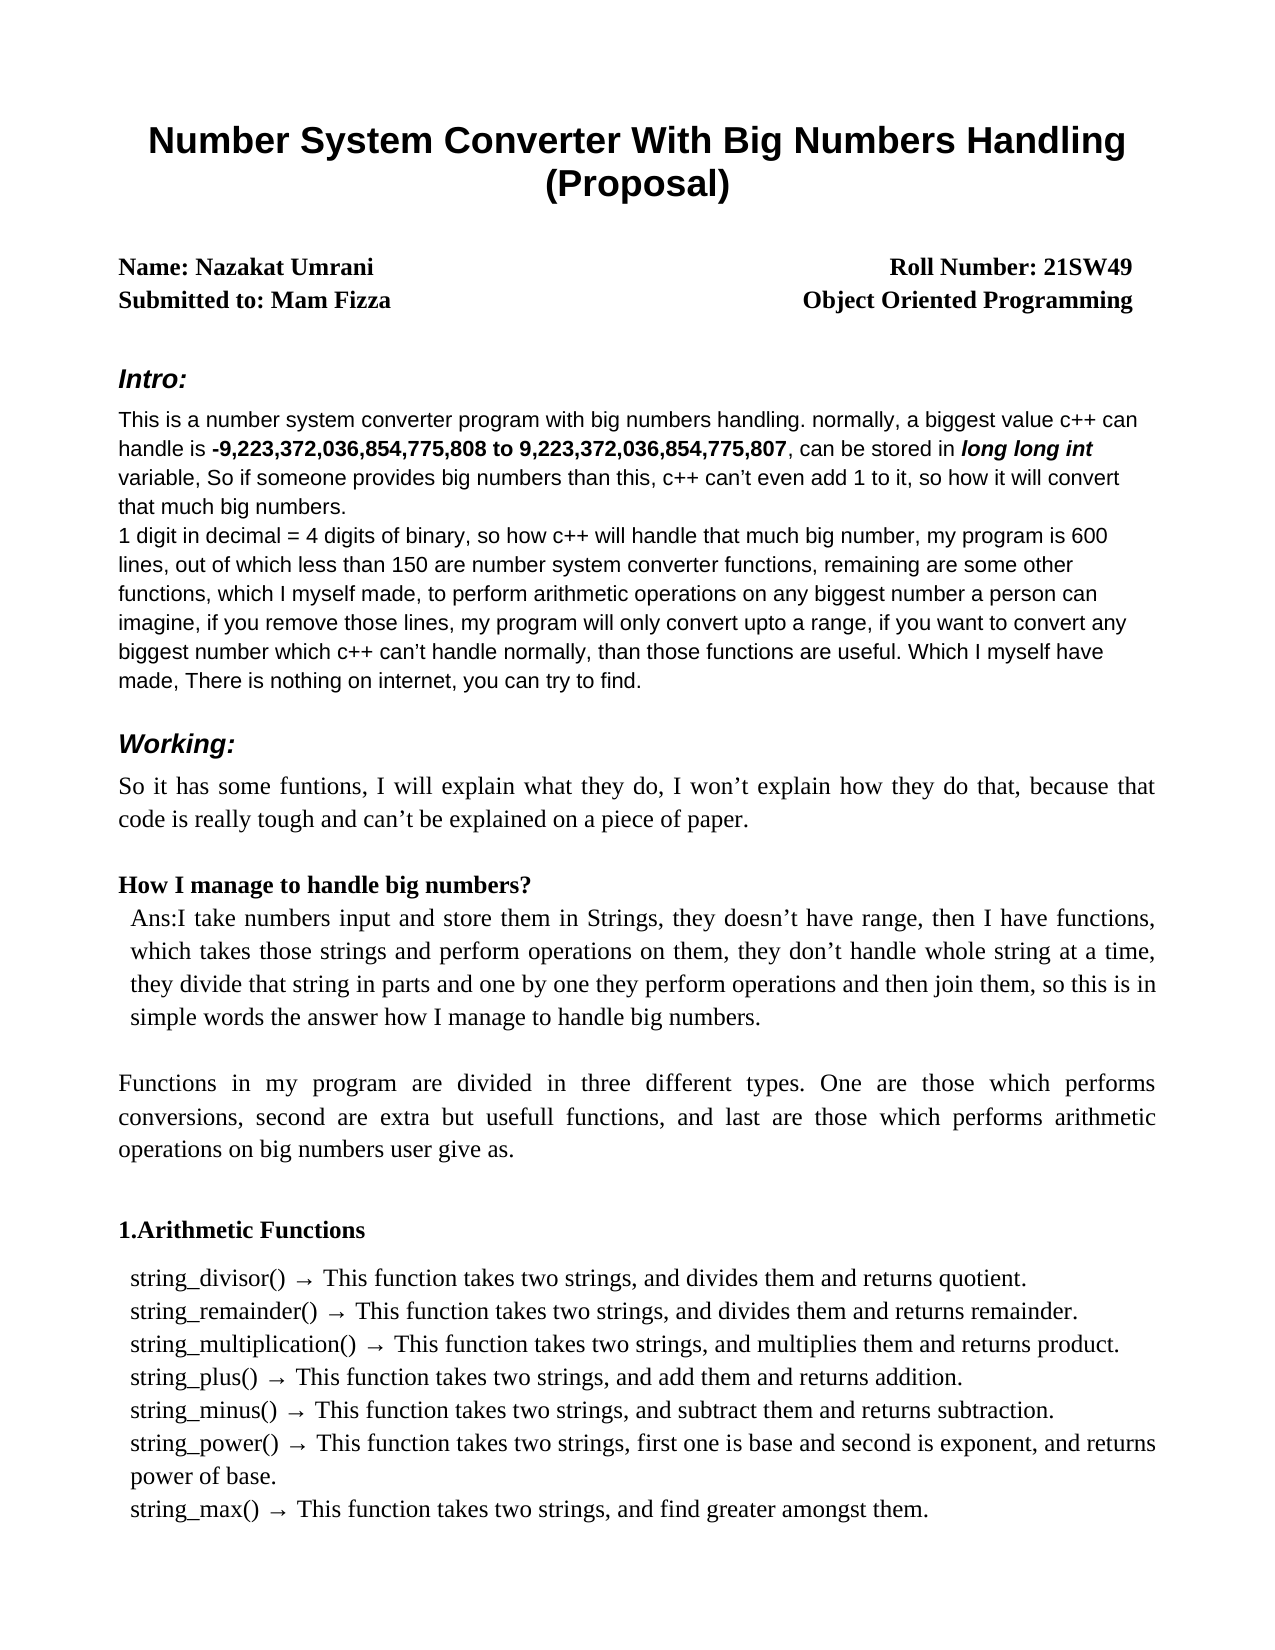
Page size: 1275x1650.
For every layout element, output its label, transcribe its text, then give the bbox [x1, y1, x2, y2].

text string_power() → This function takes two strings, first one is base and second is exponent, and returns power of base. [130, 1428, 1157, 1490]
text string_minus() → This function takes two strings, and subtract them and returns subtraction. [130, 1395, 1157, 1424]
text string_remainder() → This function takes two strings, and divides them and returns remainder. [130, 1296, 1157, 1324]
subtitle Number System Converter With Big Numbers Handling [118, 118, 1157, 161]
text So it has some funtions, I will explain what they do, I won’t explain how they do that, because that code is really tough and can’t be explained on a piece of paper. [118, 771, 1157, 833]
subtitle Intro: [118, 363, 1157, 395]
text string_plus() → This function takes two strings, and add them and returns addition. [130, 1362, 1157, 1391]
text This is a number system converter program with big numbers handling. normally, a biggest value c++ can handle is -9,223,372,036,854,775,808 to 9,223,372,036,854,775,807, can be stored in long long int variable, So if someone provides big numbers than this, c++ can’t even add 1 to it, so how it will convert that much big numbers. [118, 407, 1157, 519]
text Submitted to: Mam Fizza Object Oriented Programming [118, 285, 1157, 314]
text How I manage to handle big numbers? [118, 870, 1157, 899]
text string_max() → This function takes two strings, and find greater amongst them. [130, 1494, 1157, 1523]
text string_divisor() → This function takes two strings, and divides them and returns quotient. [130, 1263, 1157, 1292]
text string_multiplication() → This function takes two strings, and multiplies them and returns product. [130, 1329, 1157, 1358]
text 1.Arithmetic Functions [118, 1215, 1157, 1244]
subtitle (Proposal) [118, 161, 1157, 204]
text Functions in my program are divided in three different types. One are those which performs conversions, second are extra but usefull functions, and last are those which performs arithmetic operations on big numbers user give as. [118, 1068, 1157, 1163]
text Name: Nazakat Umrani Roll Number: 21SW49 [118, 252, 1157, 281]
text 1 digit in decimal = 4 digits of binary, so how c++ will handle that much big number, my program is 600 lines, out of which less than 150 are number system converter functions, remaining are some other functions, which I myself made, to perform arithmetic operations on any biggest number a person can imagine, if you remove those lines, my program will only convert upto a range, if you want to convert any biggest number which c++ can’t handle normally, than those functions are useful. Which I myself have made, There is nothing on internet, you can try to find. [118, 523, 1157, 693]
text Ans:I take numbers input and store them in Strings, they doesn’t have range, then I have functions, which takes those strings and perform operations on them, they don’t handle whole string at a time, they divide that string in parts and one by one they perform operations and then join them, so this is in simple words the answer how I manage to handle big numbers. [130, 903, 1157, 1031]
subtitle Working: [118, 728, 1157, 759]
